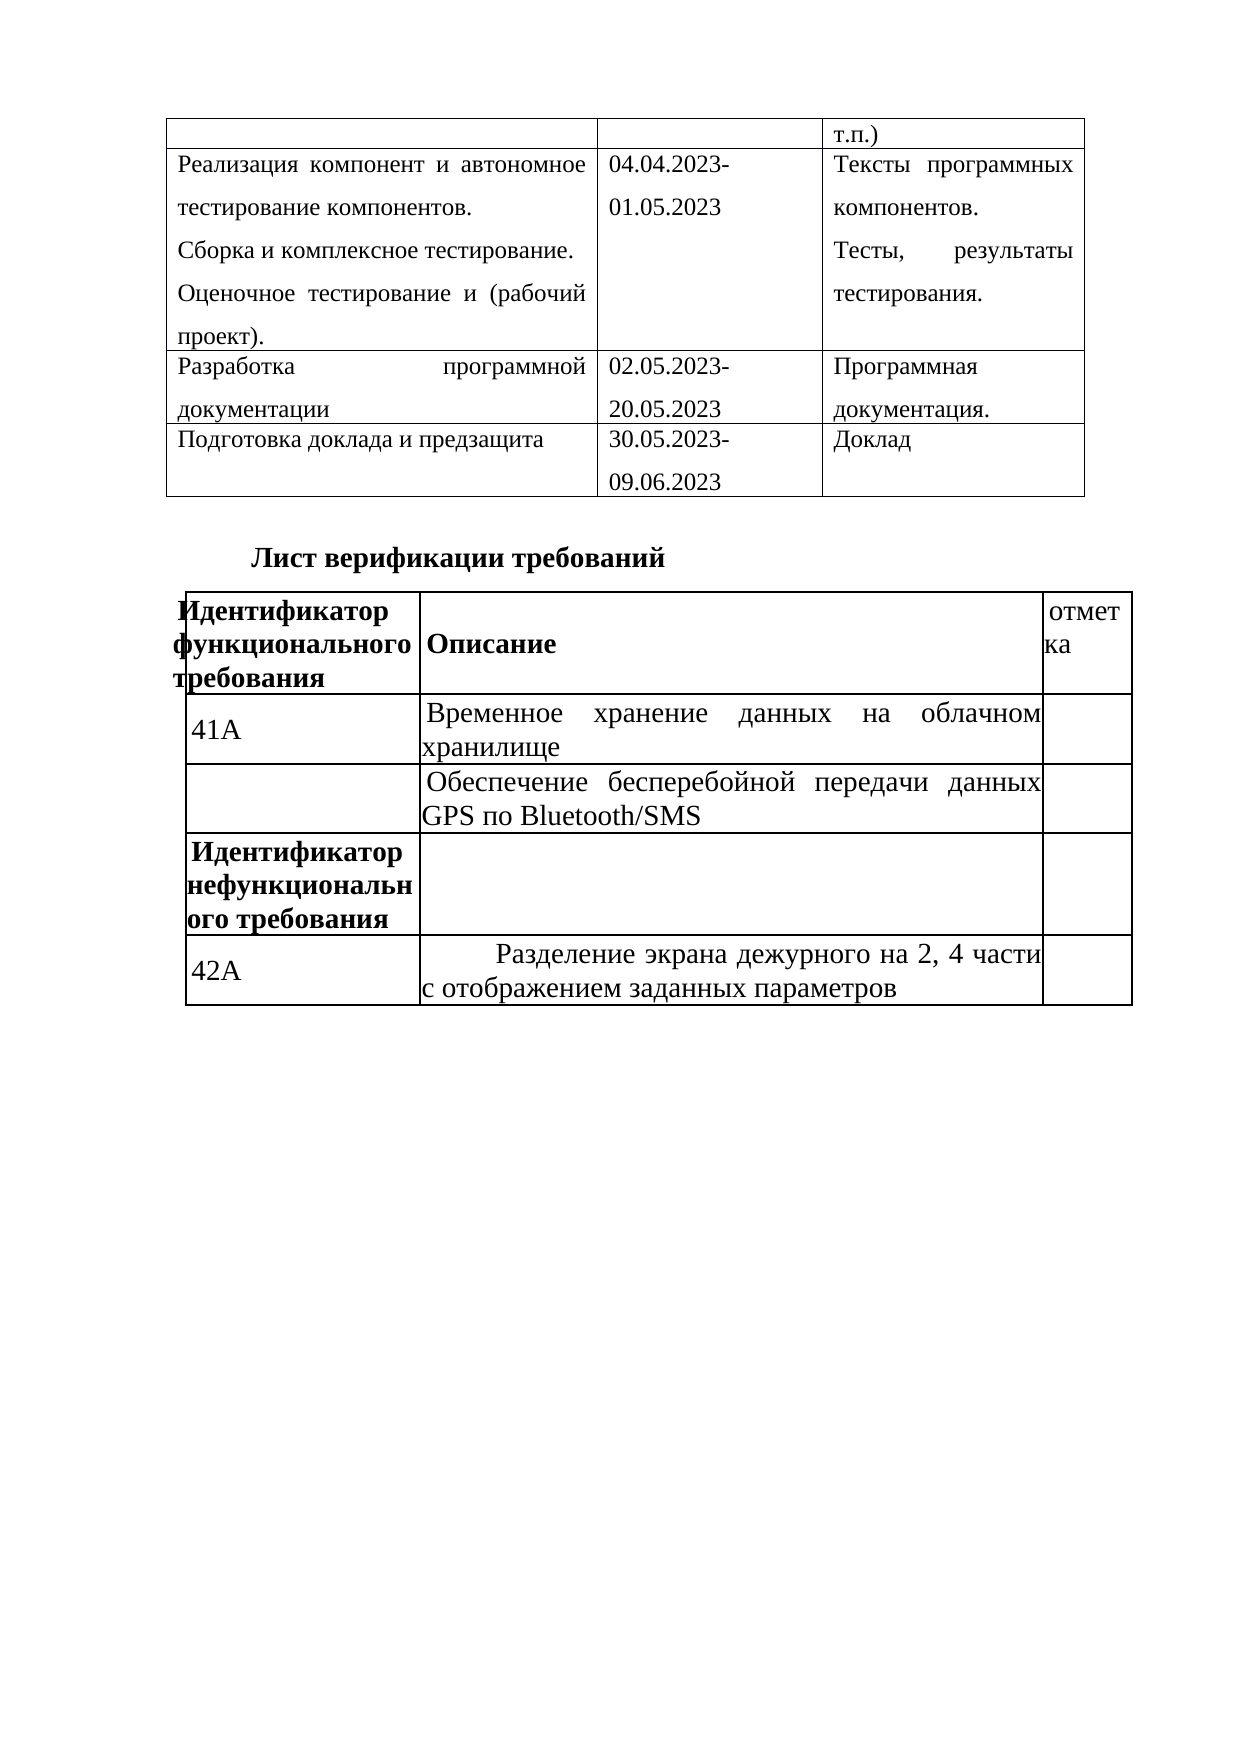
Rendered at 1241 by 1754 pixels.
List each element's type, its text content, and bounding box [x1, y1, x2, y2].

table_header Описание [421, 593, 1042, 693]
table_cell [167, 119, 597, 148]
table_cell [1044, 765, 1131, 832]
table_cell Программная документация. [823, 351, 1084, 423]
table_cell Доклад [823, 424, 1084, 496]
table_cell Обеспечение бесперебойной передачи данных GPS по Bluetooth/SMS [421, 765, 1042, 832]
table_cell 41A [187, 695, 419, 762]
table_cell Разработка программной документации [167, 351, 597, 423]
table_cell [1044, 834, 1131, 934]
table_cell Временное хранение данных на облачном хранилище [421, 695, 1042, 762]
table_header Идентификатор функционального требования [187, 593, 419, 693]
table_cell [187, 765, 419, 832]
table_cell Идентификатор нефункционального требования [187, 834, 419, 934]
table_cell [598, 119, 822, 148]
table_header отметка [1044, 593, 1131, 693]
table_cell Разделение экрана дежурного на 2, 4 части с отображением заданных параметров [421, 936, 1042, 1003]
table_cell 02.05.2023-20.05.2023 [598, 351, 822, 423]
table_cell [421, 834, 1042, 934]
table_cell Подготовка доклада и предзащита [167, 424, 597, 496]
table_cell [1044, 936, 1131, 1003]
table_cell 04.04.2023-01.05.2023 [598, 149, 822, 350]
table_cell Реализация компонент и автономное тестирование компонентов. Сборка и комплексное тестирование. Оценочное тестирование и (рабочий проект). [167, 149, 597, 350]
table_cell Тексты программных компонентов. Тесты, результаты тестирования. [823, 149, 1084, 350]
table_cell 42A [187, 936, 419, 1003]
table_cell [1044, 695, 1131, 762]
table_cell т.п.) [823, 119, 1084, 148]
table_cell 30.05.2023-09.06.2023 [598, 424, 822, 496]
text Лист верификации требований [177, 540, 1152, 574]
